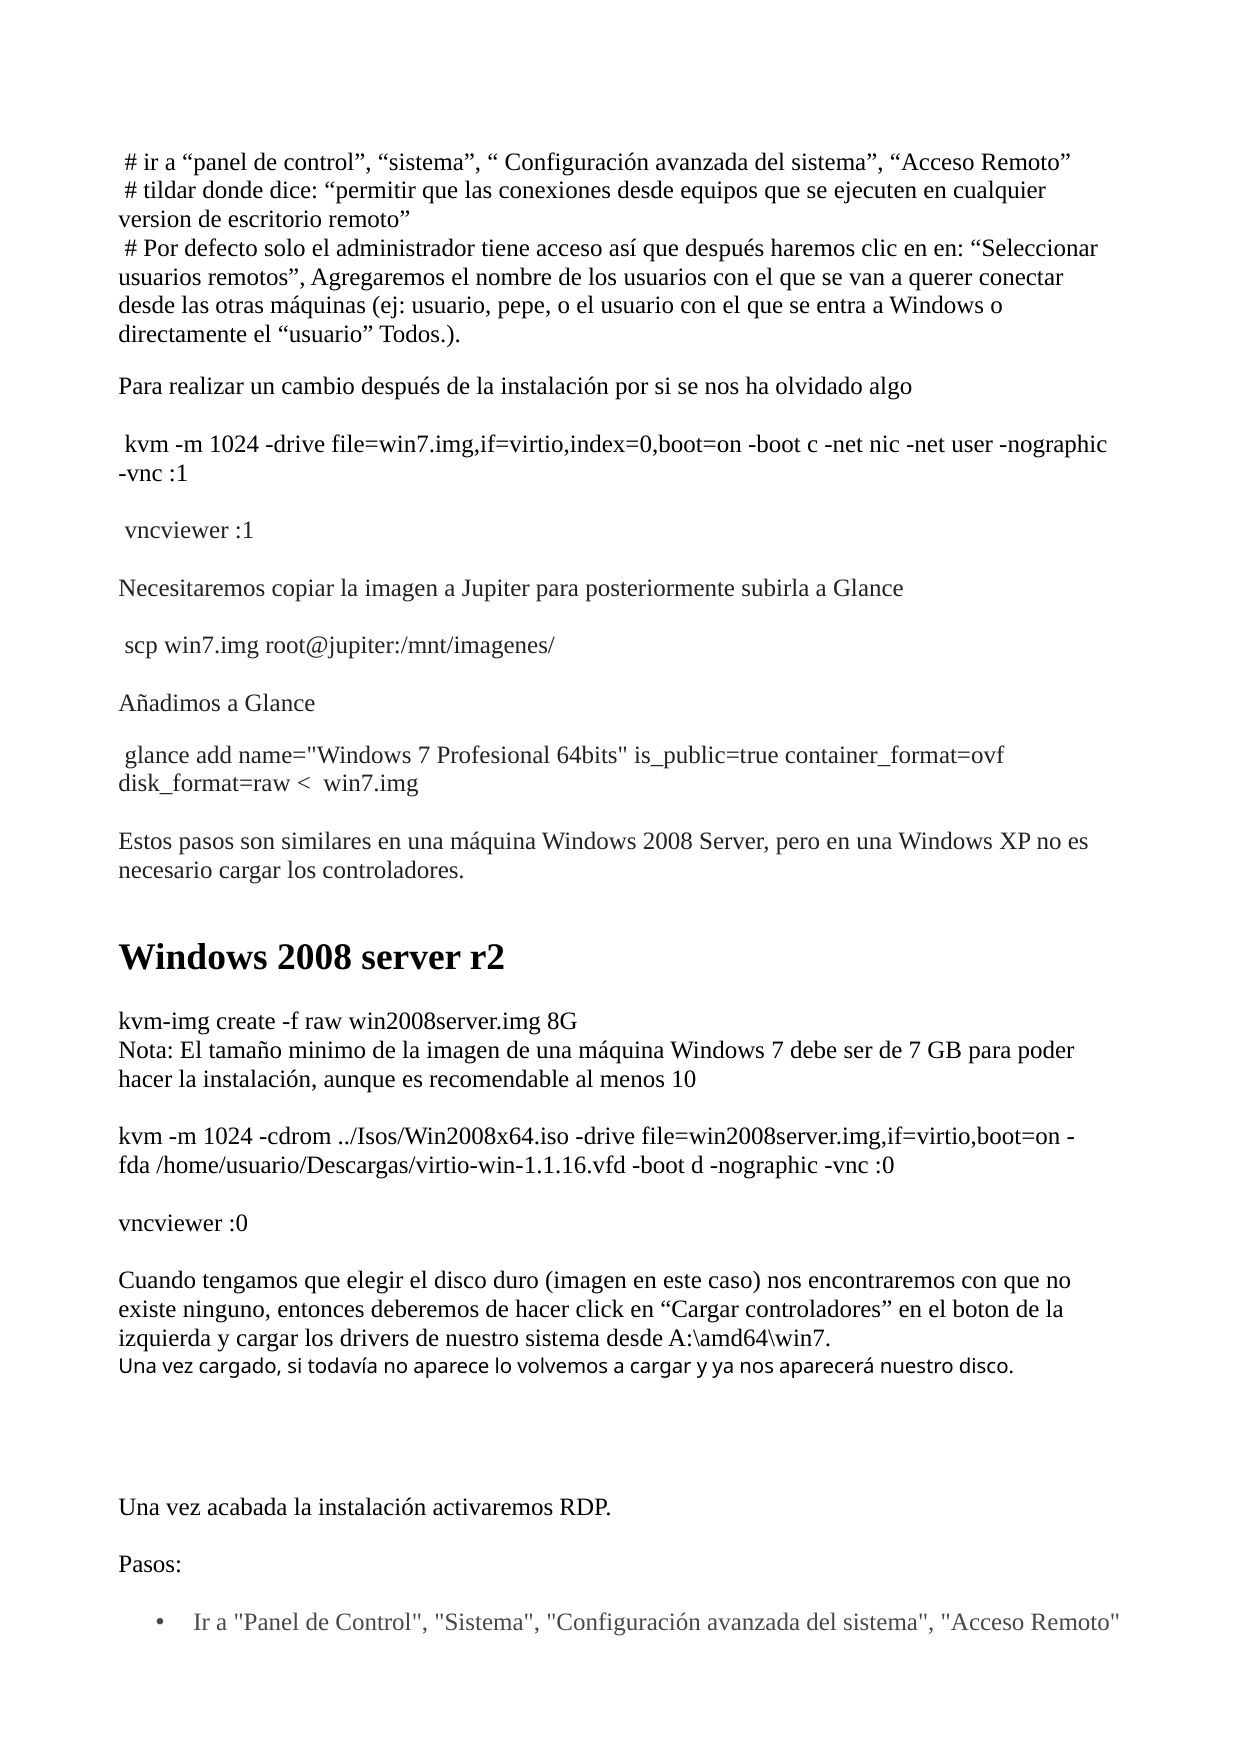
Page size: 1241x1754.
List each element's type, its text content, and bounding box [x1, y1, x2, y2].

text Estos pasos son similares en una máquina Windows 2008 Server, pero en una Windows XP no es necesario cargar los controladores. [118, 826, 1122, 883]
text vncviewer :1 [118, 515, 1122, 544]
text kvm -m 1024 -drive file=win7.img,if=virtio,index=0,boot=on -boot c -net nic -net user -nographic -vnc :1 [118, 429, 1122, 486]
text Necesitaremos copiar la imagen a Jupiter para posteriormente subirla a Glance [118, 573, 1122, 601]
text Para realizar un cambio después de la instalación por si se nos ha olvidado algo [118, 371, 1122, 400]
list Ir a "Panel de Control", "Sistema", "Configuración avanzada del sistema", "Acceso Remoto" [156, 1607, 1122, 1636]
text kvm-img create -f raw win2008server.img 8G [118, 1006, 1122, 1035]
text kvm -m 1024 -cdrom ../Isos/Win2008x64.iso -drive file=win2008server.img,if=virtio,boot=on -fda /home/usuario/Descargas/virtio-win-1.1.16.vfd -boot d -nographic -vnc :0 [118, 1121, 1122, 1179]
text Añadimos a Glance [118, 688, 1122, 716]
text vncviewer :0 [118, 1208, 1122, 1236]
text Cuando tengamos que elegir el disco duro (imagen en este caso) nos encontraremos con que no existe ninguno, entonces deberemos de hacer click en “Cargar controladores” en el boton de la izquierda y cargar los drivers de nuestro sistema desde A:\amd64\win7. [118, 1265, 1122, 1351]
text Windows 2008 server r2 [118, 934, 1122, 978]
text Una vez acabada la instalación activaremos RDP. [118, 1492, 1122, 1521]
text glance add name="Windows 7 Profesional 64bits" is_public=true container_format=ovf disk_format=raw < win7.img [118, 740, 1122, 797]
text # Por defecto solo el administrador tiene acceso así que después haremos clic en en: “Seleccionar usuarios remotos”, Agregaremos el nombre de los usuarios con el que se van a querer conectar desde las otras máquinas (ej: usuario, pepe, o el usuario con el que se entra a Windows o directamente el “usuario” Todos.). [118, 233, 1122, 348]
text # ir a “panel de control”, “sistema”, “ Configuración avanzada del sistema”, “Acceso Remoto” [118, 147, 1122, 176]
text Pasos: [118, 1549, 1122, 1578]
text # tildar donde dice: “permitir que las conexiones desde equipos que se ejecuten en cualquier version de escritorio remoto” [118, 176, 1122, 233]
text scp win7.img root@jupiter:/mnt/imagenes/ [118, 630, 1122, 659]
text Nota: El tamaño minimo de la imagen de una máquina Windows 7 debe ser de 7 GB para poder hacer la instalación, aunque es recomendable al menos 10 [118, 1035, 1122, 1093]
text Una vez cargado, si todavía no aparece lo volvemos a cargar y ya nos aparecerá nuestro disco. [118, 1351, 1122, 1379]
